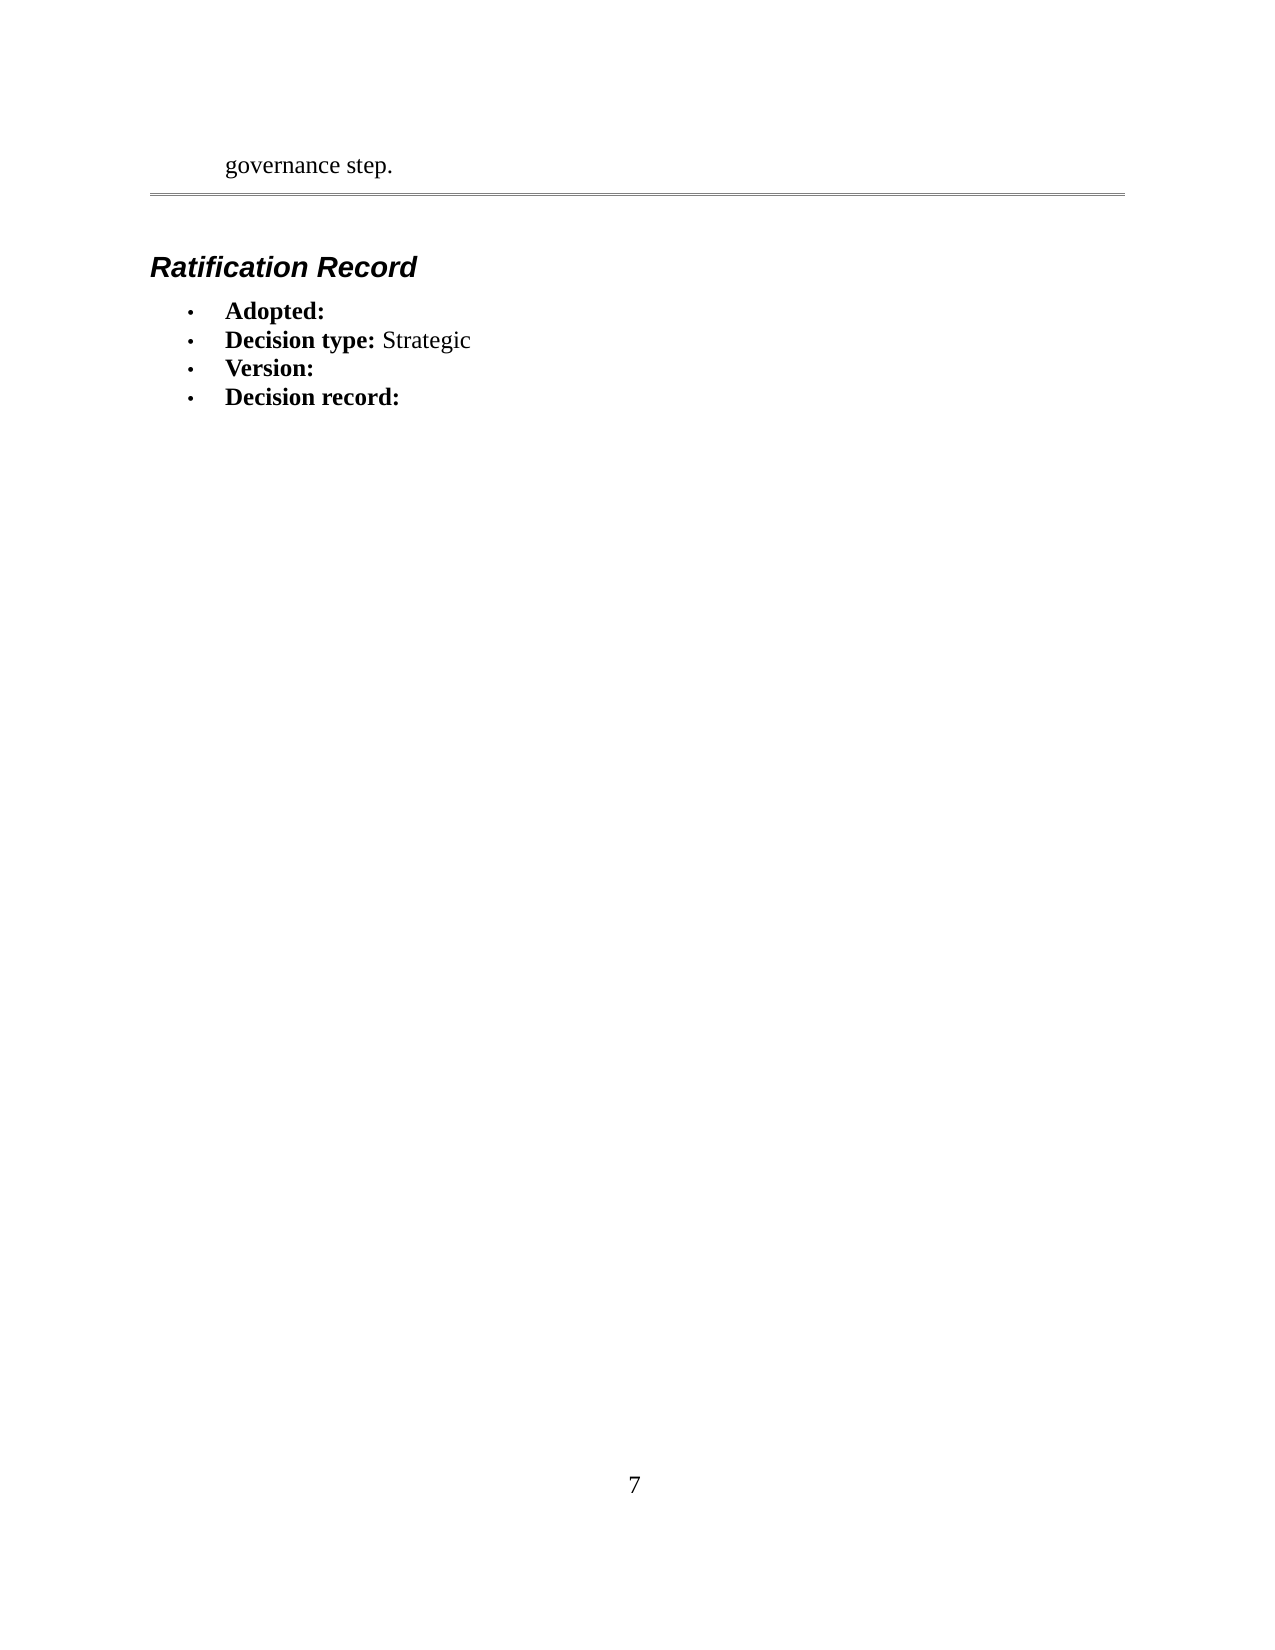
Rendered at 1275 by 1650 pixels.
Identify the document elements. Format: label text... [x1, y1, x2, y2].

list Decision record: [187, 382, 1125, 411]
subtitle Ratification Record [150, 250, 1125, 283]
list Adopted: [187, 296, 1125, 325]
list Decision type: Strategic [187, 325, 1125, 353]
list governance step. [187, 150, 1125, 179]
list Version: [187, 353, 1125, 382]
